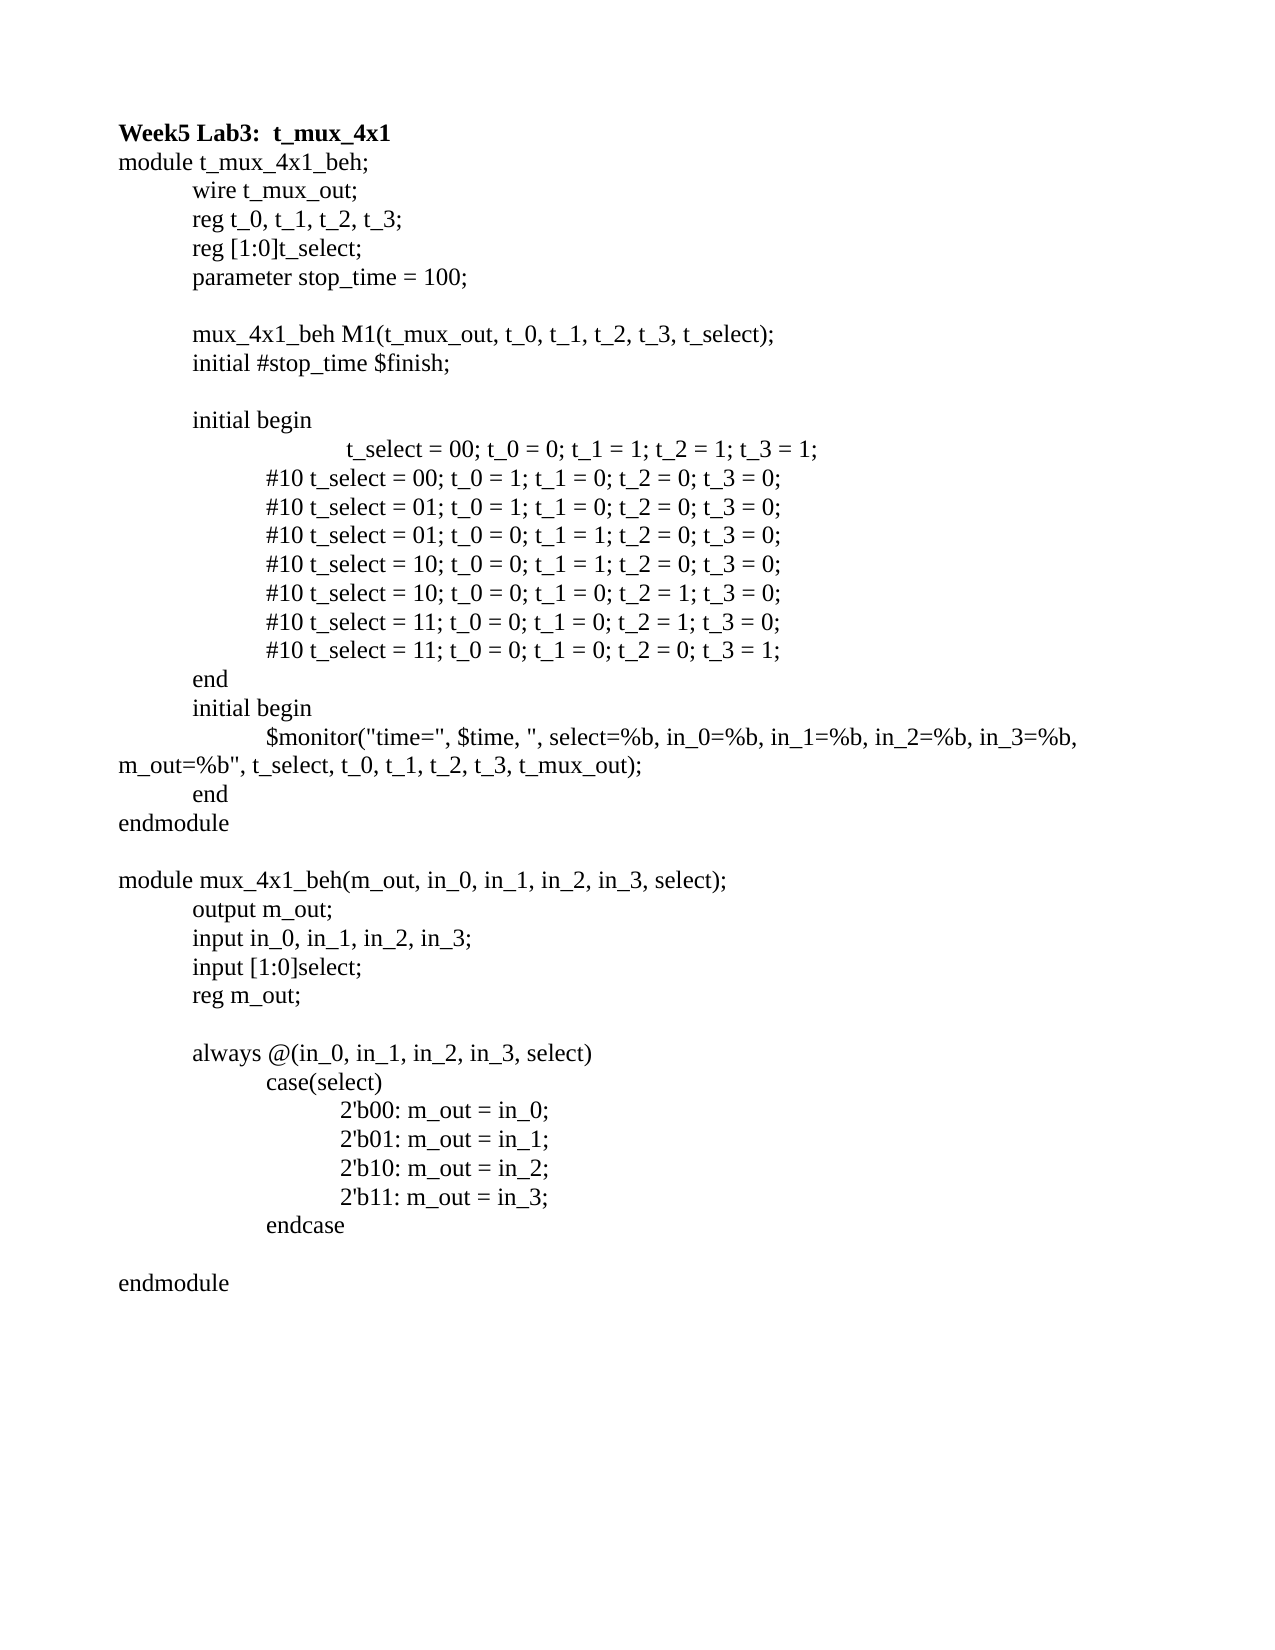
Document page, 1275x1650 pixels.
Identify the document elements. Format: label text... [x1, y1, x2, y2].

text end [118, 779, 1157, 808]
text parameter stop_time = 100; [118, 262, 1157, 291]
text #10 t_select = 10; t_0 = 0; t_1 = 0; t_2 = 1; t_3 = 0; [118, 578, 1157, 607]
text #10 t_select = 01; t_0 = 0; t_1 = 1; t_2 = 0; t_3 = 0; [118, 521, 1157, 549]
text #10 t_select = 00; t_0 = 1; t_1 = 0; t_2 = 0; t_3 = 0; [118, 463, 1157, 492]
text #10 t_select = 11; t_0 = 0; t_1 = 0; t_2 = 0; t_3 = 1; [118, 636, 1157, 664]
text Week5 Lab3: t_mux_4x1 [118, 118, 1157, 147]
text always @(in_0, in_1, in_2, in_3, select) [118, 1038, 1157, 1067]
text $monitor("time=", $time, ", select=%b, in_0=%b, in_1=%b, in_2=%b, in_3=%b, m_out=%b", t_select, t_0, t_1, t_2, t_3, t_mux_out); [118, 722, 1157, 779]
text module t_mux_4x1_beh; [118, 147, 1157, 176]
text initial begin [118, 406, 1157, 434]
text input [1:0]select; [118, 952, 1157, 981]
text input in_0, in_1, in_2, in_3; [118, 923, 1157, 952]
text initial #stop_time $finish; [118, 348, 1157, 377]
text 2'b00: m_out = in_0; [118, 1096, 1157, 1124]
text 2'b01: m_out = in_1; [118, 1124, 1157, 1153]
text t_select = 00; t_0 = 0; t_1 = 1; t_2 = 1; t_3 = 1; [118, 434, 1157, 463]
text mux_4x1_beh M1(t_mux_out, t_0, t_1, t_2, t_3, t_select); [118, 319, 1157, 348]
text endmodule [118, 808, 1157, 837]
text reg [1:0]t_select; [118, 233, 1157, 262]
text reg m_out; [118, 981, 1157, 1009]
text wire t_mux_out; [118, 176, 1157, 204]
text 2'b11: m_out = in_3; [118, 1182, 1157, 1211]
text endcase [118, 1211, 1157, 1239]
text initial begin [118, 693, 1157, 722]
text 2'b10: m_out = in_2; [118, 1153, 1157, 1182]
text #10 t_select = 01; t_0 = 1; t_1 = 0; t_2 = 0; t_3 = 0; [118, 492, 1157, 521]
text end [118, 664, 1157, 693]
text case(select) [118, 1067, 1157, 1096]
text #10 t_select = 10; t_0 = 0; t_1 = 1; t_2 = 0; t_3 = 0; [118, 549, 1157, 578]
text reg t_0, t_1, t_2, t_3; [118, 204, 1157, 233]
text module mux_4x1_beh(m_out, in_0, in_1, in_2, in_3, select); [118, 866, 1157, 894]
text endmodule [118, 1268, 1157, 1297]
text output m_out; [118, 894, 1157, 923]
text #10 t_select = 11; t_0 = 0; t_1 = 0; t_2 = 1; t_3 = 0; [118, 607, 1157, 636]
